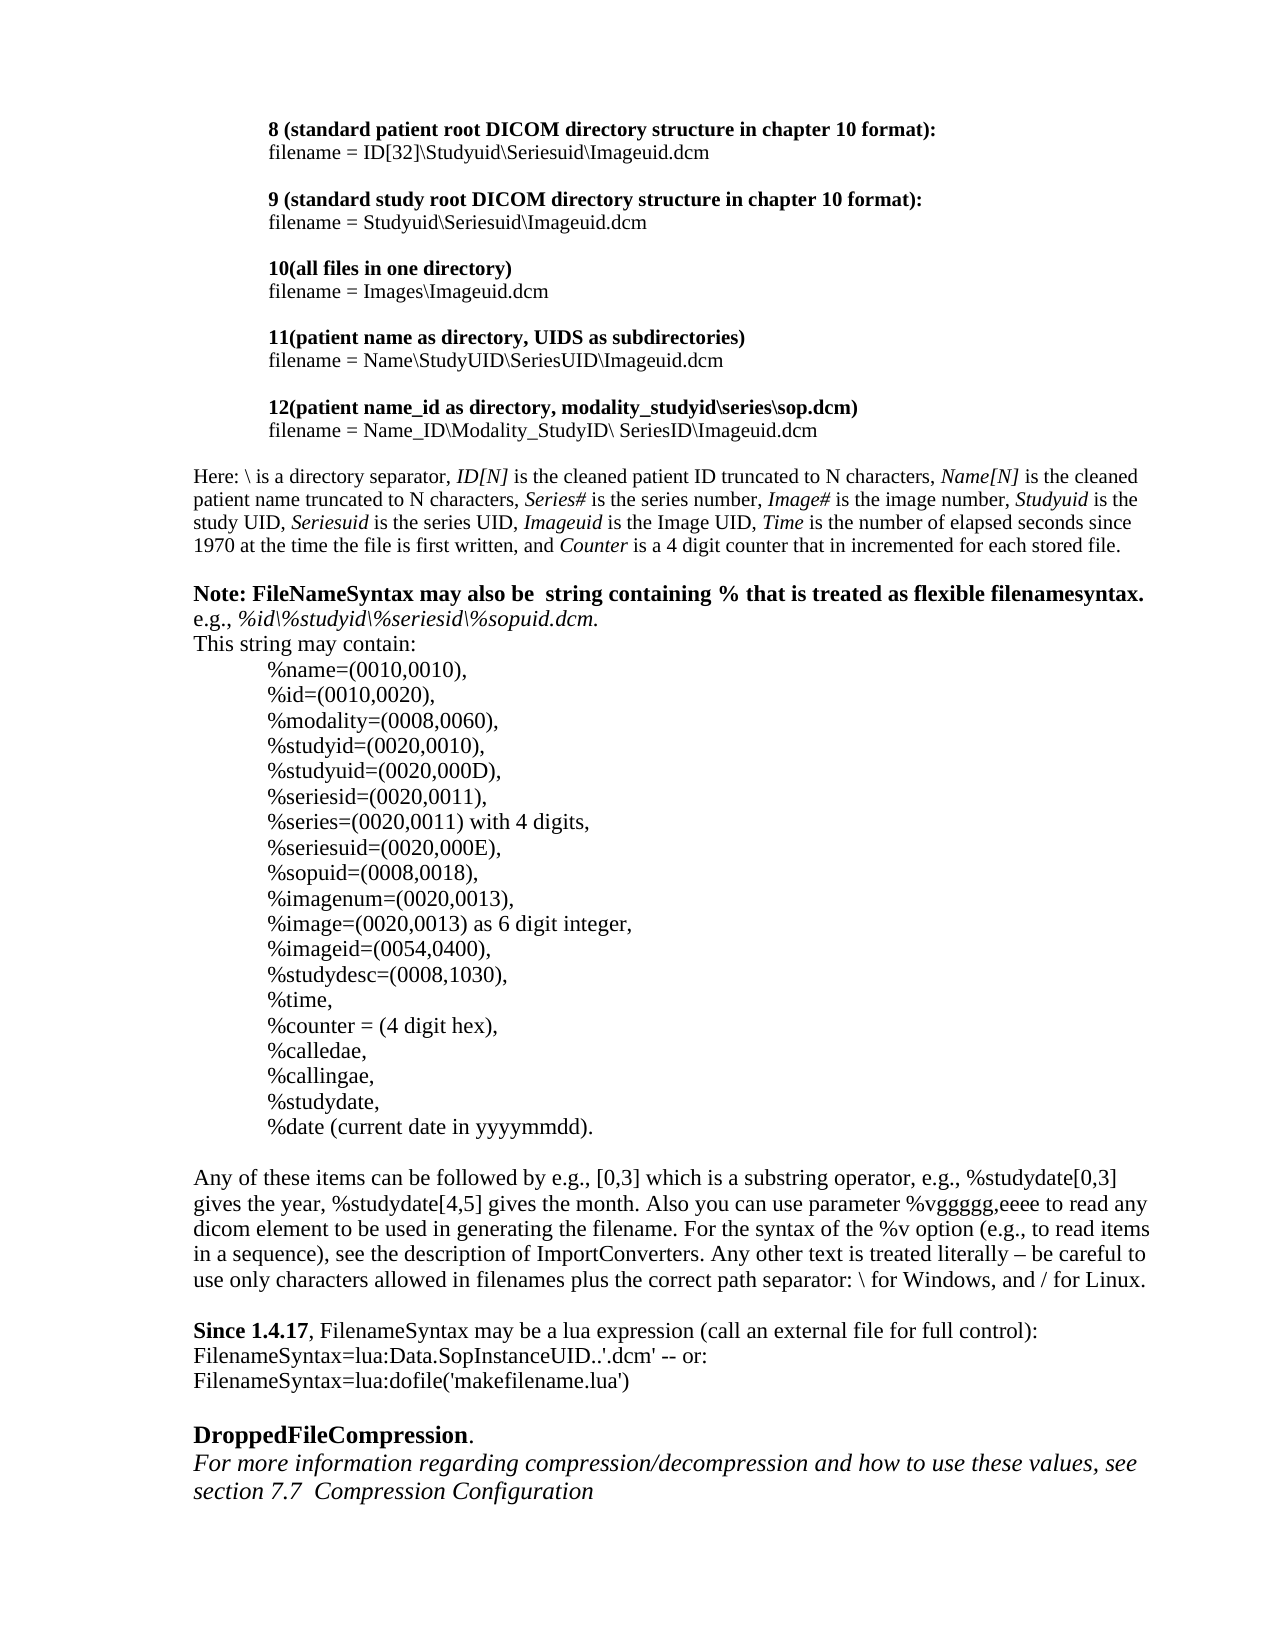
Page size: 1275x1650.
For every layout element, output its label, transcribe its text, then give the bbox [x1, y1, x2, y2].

text %studyid=(0020,0010), [193, 733, 1157, 758]
text %studyuid=(0020,000D), [193, 758, 1157, 784]
text %id=(0010,0020), [193, 682, 1157, 708]
text %imagenum=(0020,0013), [193, 886, 1157, 911]
text filename = ID[32]\Studyuid\Seriesuid\Imageuid.dcm [268, 141, 1157, 164]
text 9 (standard study root DICOM directory structure in chapter 10 format): [268, 187, 1157, 211]
text %image=(0020,0013) as 6 digit integer, [193, 911, 1157, 936]
text DroppedFileCompression. [193, 1422, 1157, 1449]
text filename = Images\Imageuid.dcm [193, 280, 1157, 303]
text %counter = (4 digit hex), [193, 1013, 1157, 1038]
text Since 1.4.17, FilenameSyntax may be a lua expression (call an external file for full control): [193, 1318, 1157, 1343]
text %sopuid=(0008,0018), [193, 860, 1157, 886]
text Here: \ is a directory separator, ID[N] is the cleaned patient ID truncated to N characters, Name[N] is the cleaned patient name truncated to N characters, Series# is the series number, Image# is the image number, Studyuid is the study UID, Seriesuid is the series UID, Imageuid is the Image UID, Time is the number of elapsed seconds since 1970 at the time the file is first written, and Counter is a 4 digit counter that in incremented for each stored file. [193, 465, 1157, 557]
text %studydesc=(0008,1030), [193, 962, 1157, 987]
text %calledae, [193, 1038, 1157, 1063]
text Note: FileNameSyntax may also be string containing % that is treated as flexible filenamesyntax. e.g., %id\%studyid\%seriesid\%sopuid.dcm. [193, 581, 1157, 631]
text filename = Name_ID\Modality_StudyID\ SeriesID\Imageuid.dcm [193, 419, 1157, 442]
text 12(patient name_id as directory, modality_studyid\series\sop.dcm) [193, 396, 1157, 419]
text FilenameSyntax=lua:Data.SopInstanceUID..'.dcm' -- or: [193, 1343, 1157, 1368]
text For more information regarding compression/decompression and how to use these values, see section 7.7 Compression Configuration [193, 1449, 1157, 1505]
text %studydate, [193, 1089, 1157, 1114]
text filename = Studyuid\Seriesuid\Imageuid.dcm [268, 211, 1157, 234]
text %seriesid=(0020,0011), [193, 784, 1157, 809]
text %callingae, [193, 1063, 1157, 1089]
text %date (current date in yyyymmdd). [193, 1114, 1157, 1140]
text This string may contain: [193, 631, 1157, 657]
text 11(patient name as directory, UIDS as subdirectories) [193, 326, 1157, 349]
text 10(all files in one directory) [193, 257, 1157, 280]
text Any of these items can be followed by e.g., [0,3] which is a substring operator, e.g., %studydate[0,3] gives the year, %studydate[4,5] gives the month. Also you can use parameter %vggggg,eeee to read any dicom element to be used in generating the filename. For the syntax of the %v option (e.g., to read items in a sequence), see the description of ImportConverters. Any other text is treated literally – be careful to use only characters allowed in filenames plus the correct path separator: \ for Windows, and / for Linux. [193, 1165, 1157, 1292]
text %modality=(0008,0060), [193, 708, 1157, 733]
text %imageid=(0054,0400), [193, 936, 1157, 962]
text 8 (standard patient root DICOM directory structure in chapter 10 format): [268, 118, 1157, 141]
text %seriesuid=(0020,000E), [193, 835, 1157, 860]
text %name=(0010,0010), [193, 657, 1157, 682]
text filename = Name\StudyUID\SeriesUID\Imageuid.dcm [193, 349, 1157, 372]
text FilenameSyntax=lua:dofile('makefilename.lua') [193, 1368, 1157, 1394]
text %time, [193, 987, 1157, 1013]
text %series=(0020,0011) with 4 digits, [193, 809, 1157, 835]
